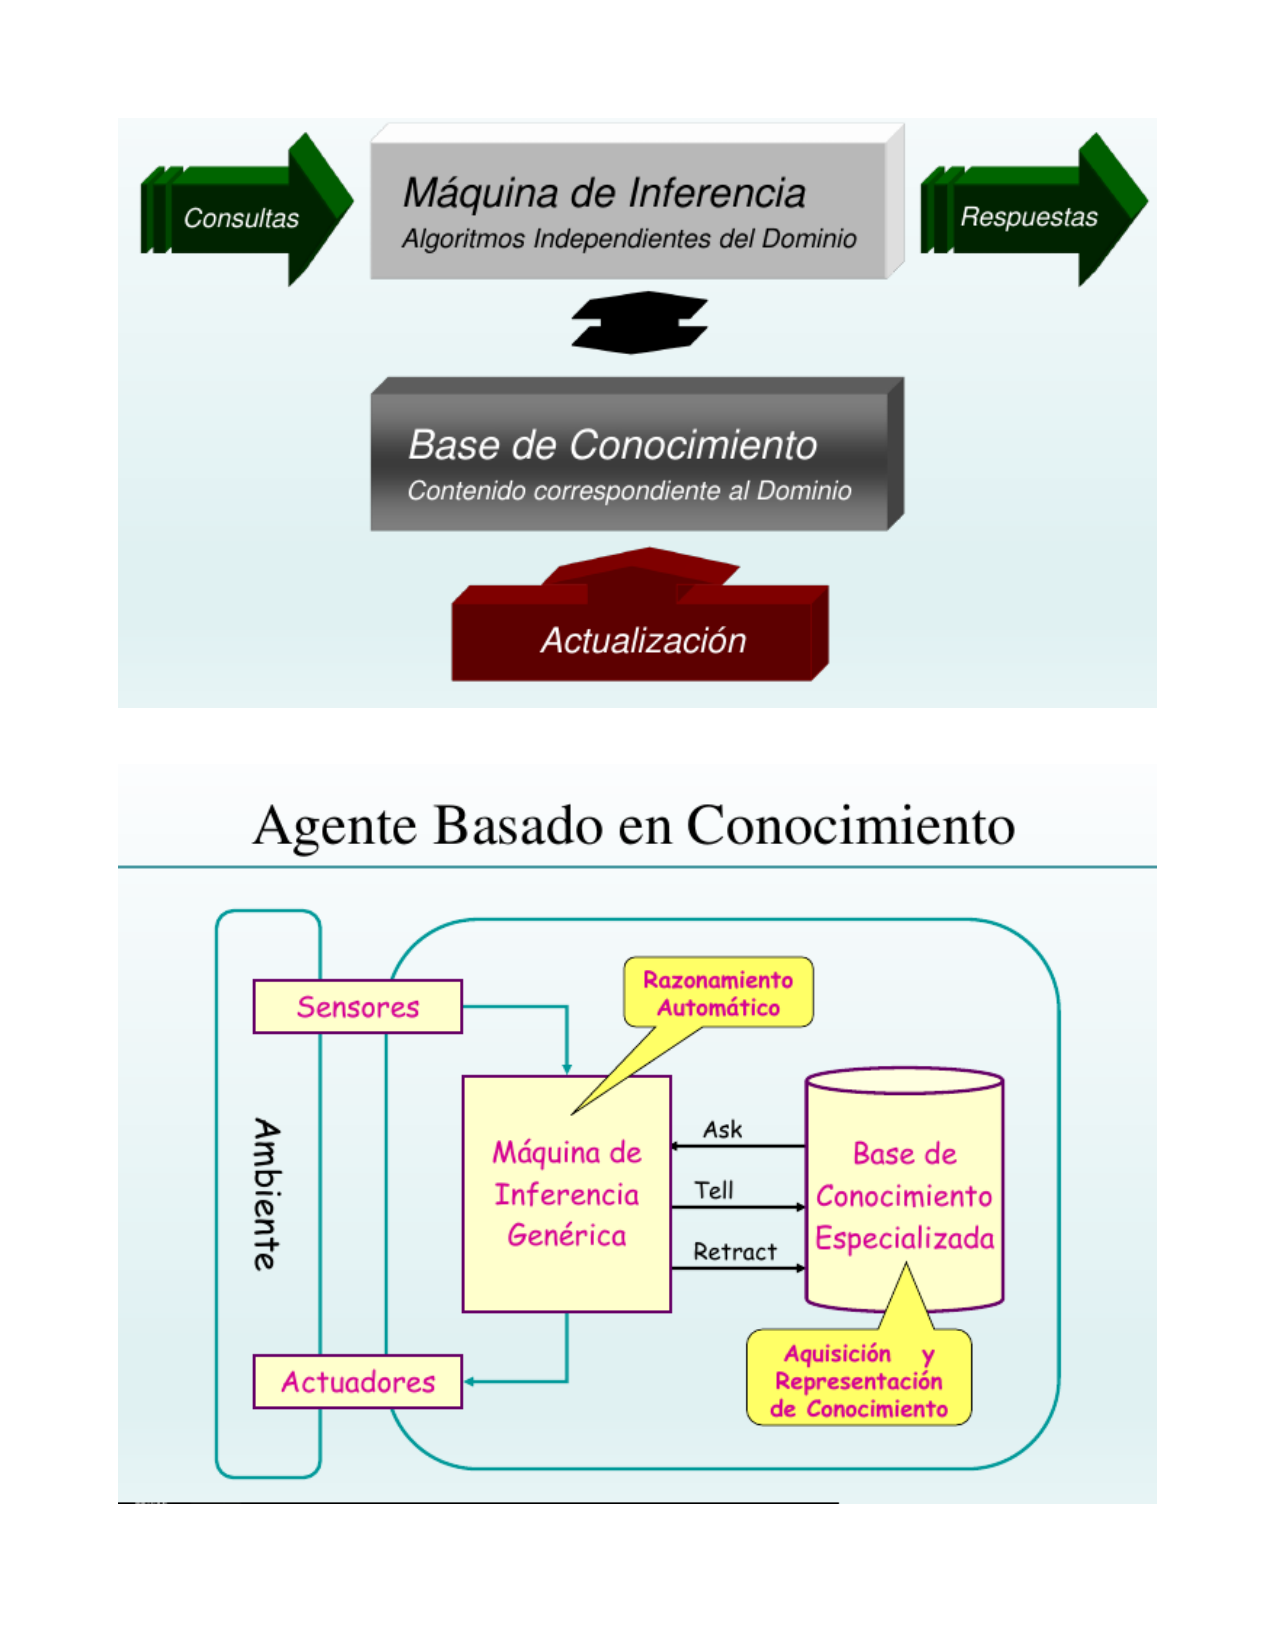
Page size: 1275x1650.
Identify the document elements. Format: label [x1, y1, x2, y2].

picture [118, 118, 1157, 708]
picture [118, 764, 1157, 1504]
